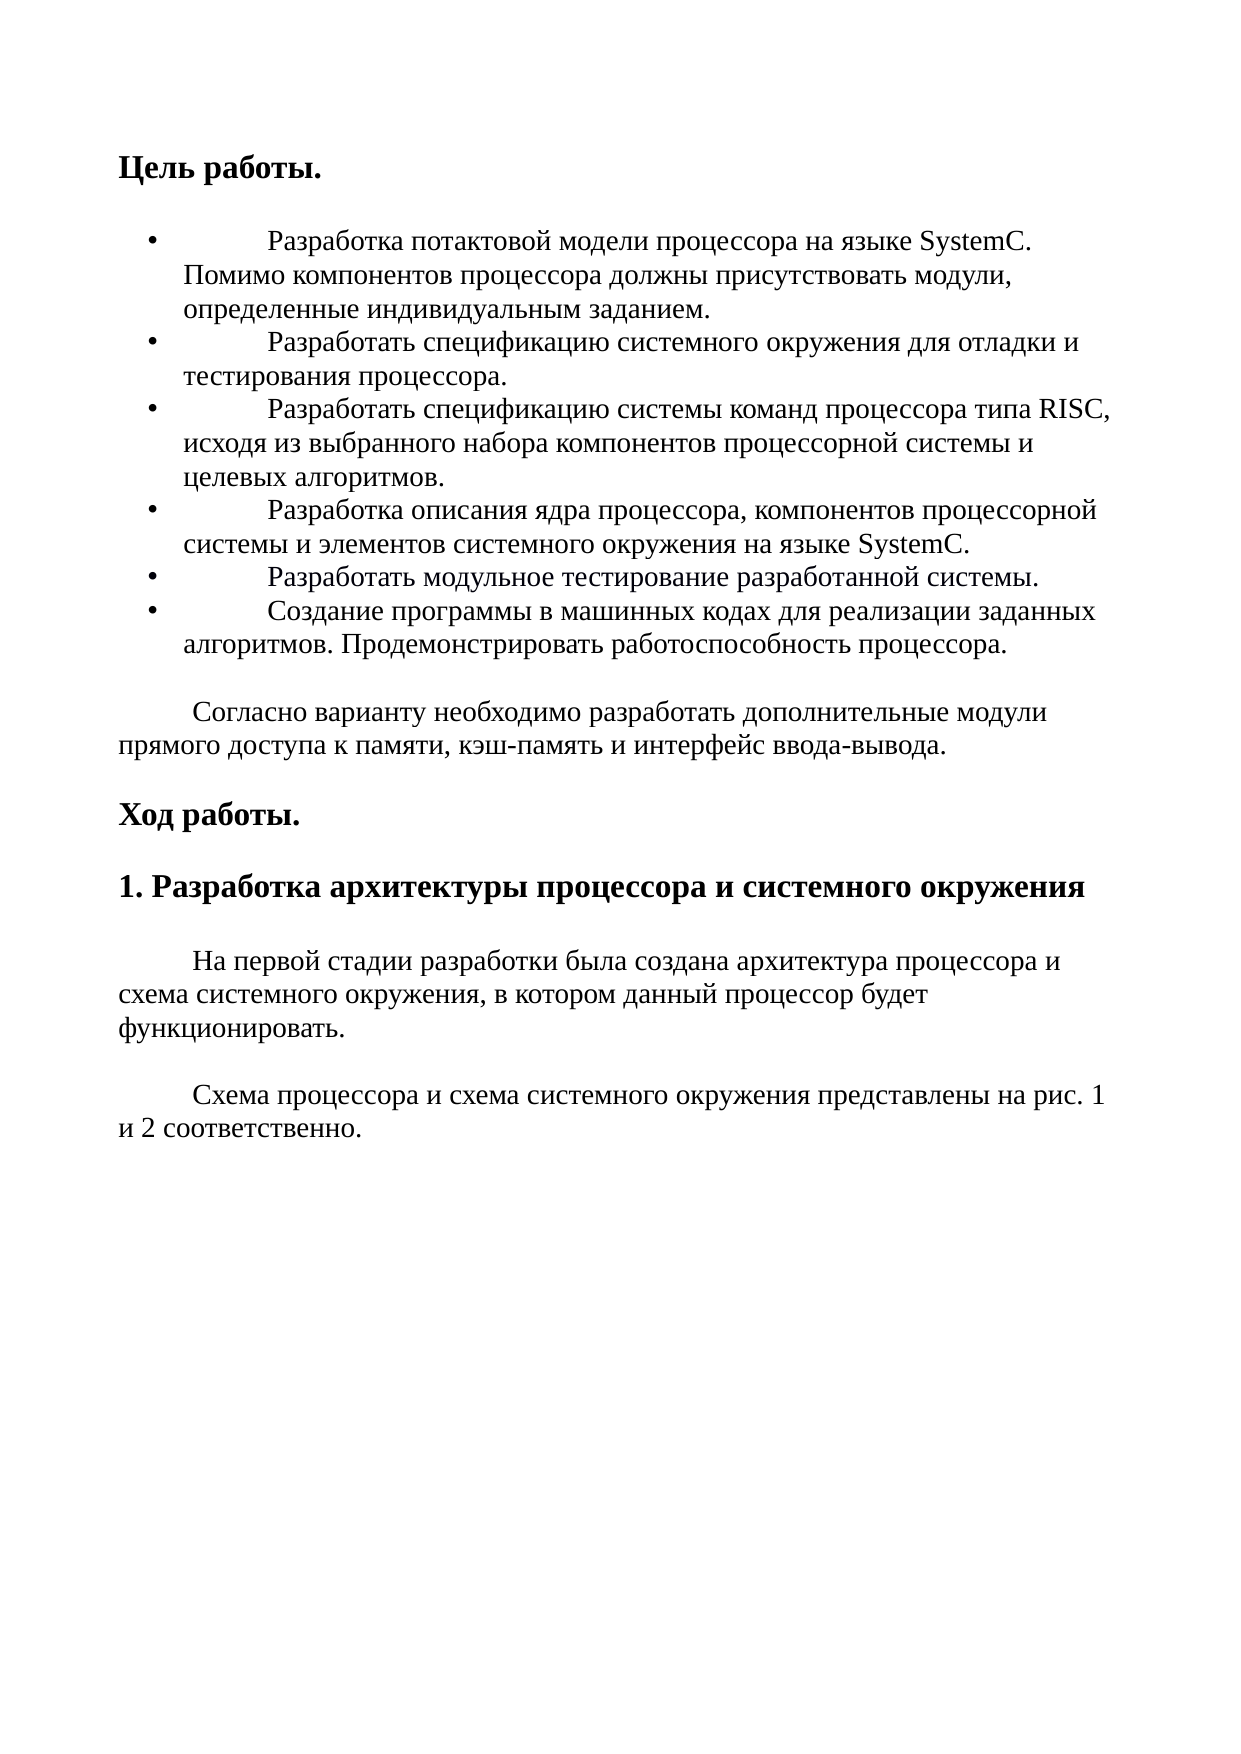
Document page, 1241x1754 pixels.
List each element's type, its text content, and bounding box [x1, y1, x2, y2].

list Разработка описания ядра процессора, компонентов процессорной системы и элементов системного окружения на языке SystemC. [148, 492, 1122, 559]
text Цель работы. [118, 147, 1122, 185]
list Разработать модульное тестирование разработанной системы. [148, 559, 1122, 593]
text 1. Разработка архитектуры процессора и системного окружения [118, 866, 1122, 904]
text Схема процессора и схема системного окружения представлены на рис. 1 и 2 соответственно. [118, 1077, 1122, 1144]
text На первой стадии разработки была создана архитектура процессора и схема системного окружения, в котором данный процессор будет функционировать. [118, 943, 1122, 1043]
list Разработка потактовой модели процессора на языке SystemC. Помимо компонентов процессора должны присутствовать модули, определенные индивидуальным заданием. [148, 223, 1122, 324]
text Ход работы. [118, 794, 1122, 833]
list Создание программы в машинных кодах для реализации заданных алгоритмов. Продемонстрировать работоспособность процессора. [148, 593, 1122, 660]
list Разработать спецификацию системного окружения для отладки и тестирования процессора. [148, 324, 1122, 391]
text Согласно варианту необходимо разработать дополнительные модули прямого доступа к памяти, кэш-память и интерфейс ввода-вывода. [118, 694, 1122, 761]
list Разработать спецификацию системы команд процессора типа RISC, исходя из выбранного набора компонентов процессорной системы и целевых алгоритмов. [148, 391, 1122, 492]
